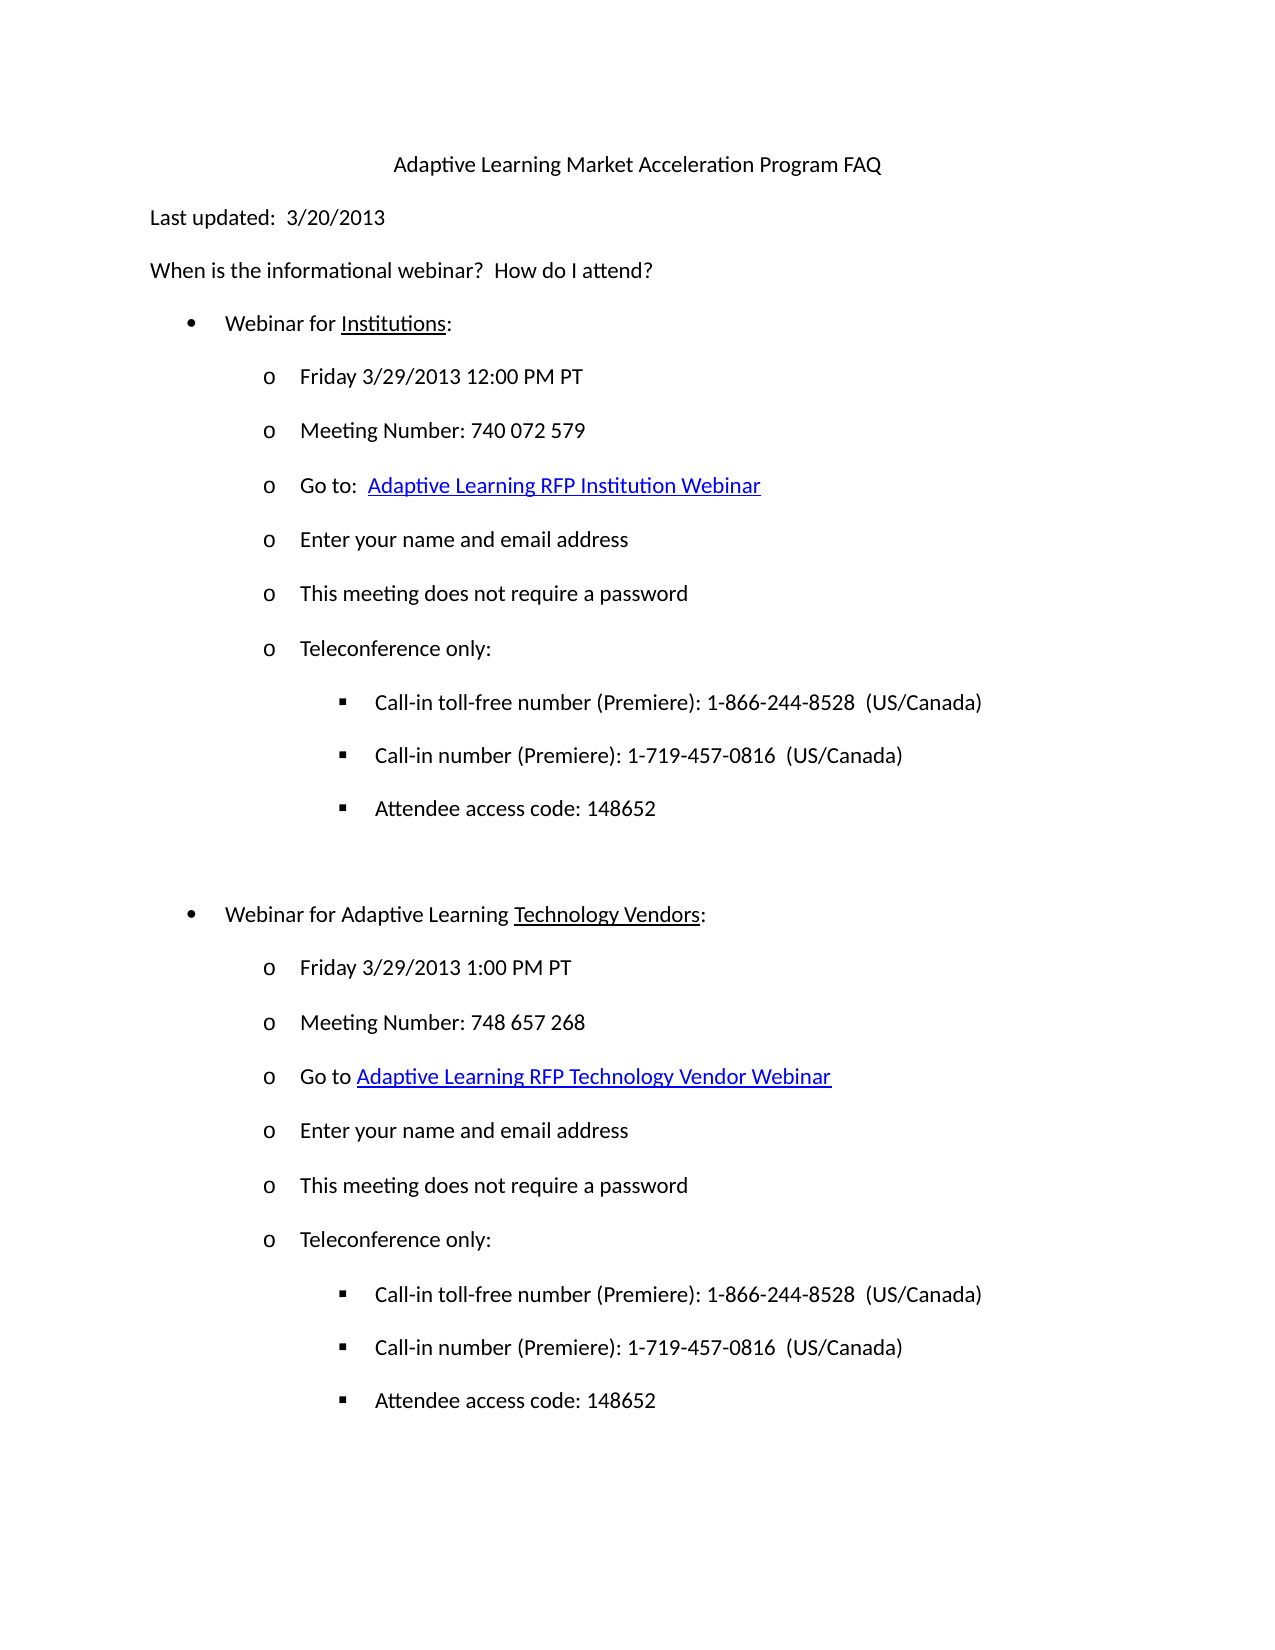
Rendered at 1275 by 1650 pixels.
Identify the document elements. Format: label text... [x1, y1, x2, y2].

text When is the informational webinar? How do I attend? [150, 256, 1125, 284]
list Webinar for Adaptive Learning Technology Vendors: [187, 900, 1125, 928]
list Teleconference only: [262, 1225, 1125, 1254]
list Enter your name and email address [262, 525, 1125, 554]
list Enter your name and email address [262, 1117, 1125, 1146]
text Last updated: 3/20/2013 [150, 203, 1125, 231]
list Friday 3/29/2013 1:00 PM PT [262, 953, 1125, 983]
list This meeting does not require a password [262, 579, 1125, 609]
list Webinar for Institutions: [187, 309, 1125, 337]
list Friday 3/29/2013 12:00 PM PT [262, 362, 1125, 391]
list Go to: Adaptive Learning RFP Institution Webinar [262, 471, 1125, 500]
list Call-in toll-free number (Premiere): 1-866-244-8528 (US/Canada) [337, 688, 1125, 716]
list Call-in number (Premiere): 1-719-457-0816 (US/Canada) [337, 1333, 1125, 1361]
list Call-in toll-free number (Premiere): 1-866-244-8528 (US/Canada) [337, 1280, 1125, 1308]
list Teleconference only: [262, 634, 1125, 663]
list Call-in number (Premiere): 1-719-457-0816 (US/Canada) [337, 741, 1125, 769]
list This meeting does not require a password [262, 1171, 1125, 1200]
list Go to Adaptive Learning RFP Technology Vendor Webinar [262, 1062, 1125, 1091]
list Attendee access code: 148652 [337, 794, 1125, 822]
text Adaptive Learning Market Acceleration Program FAQ [150, 150, 1125, 178]
list Meeting Number: 740 072 579 [262, 416, 1125, 446]
list Meeting Number: 748 657 268 [262, 1008, 1125, 1037]
list Attendee access code: 148652 [337, 1386, 1125, 1414]
